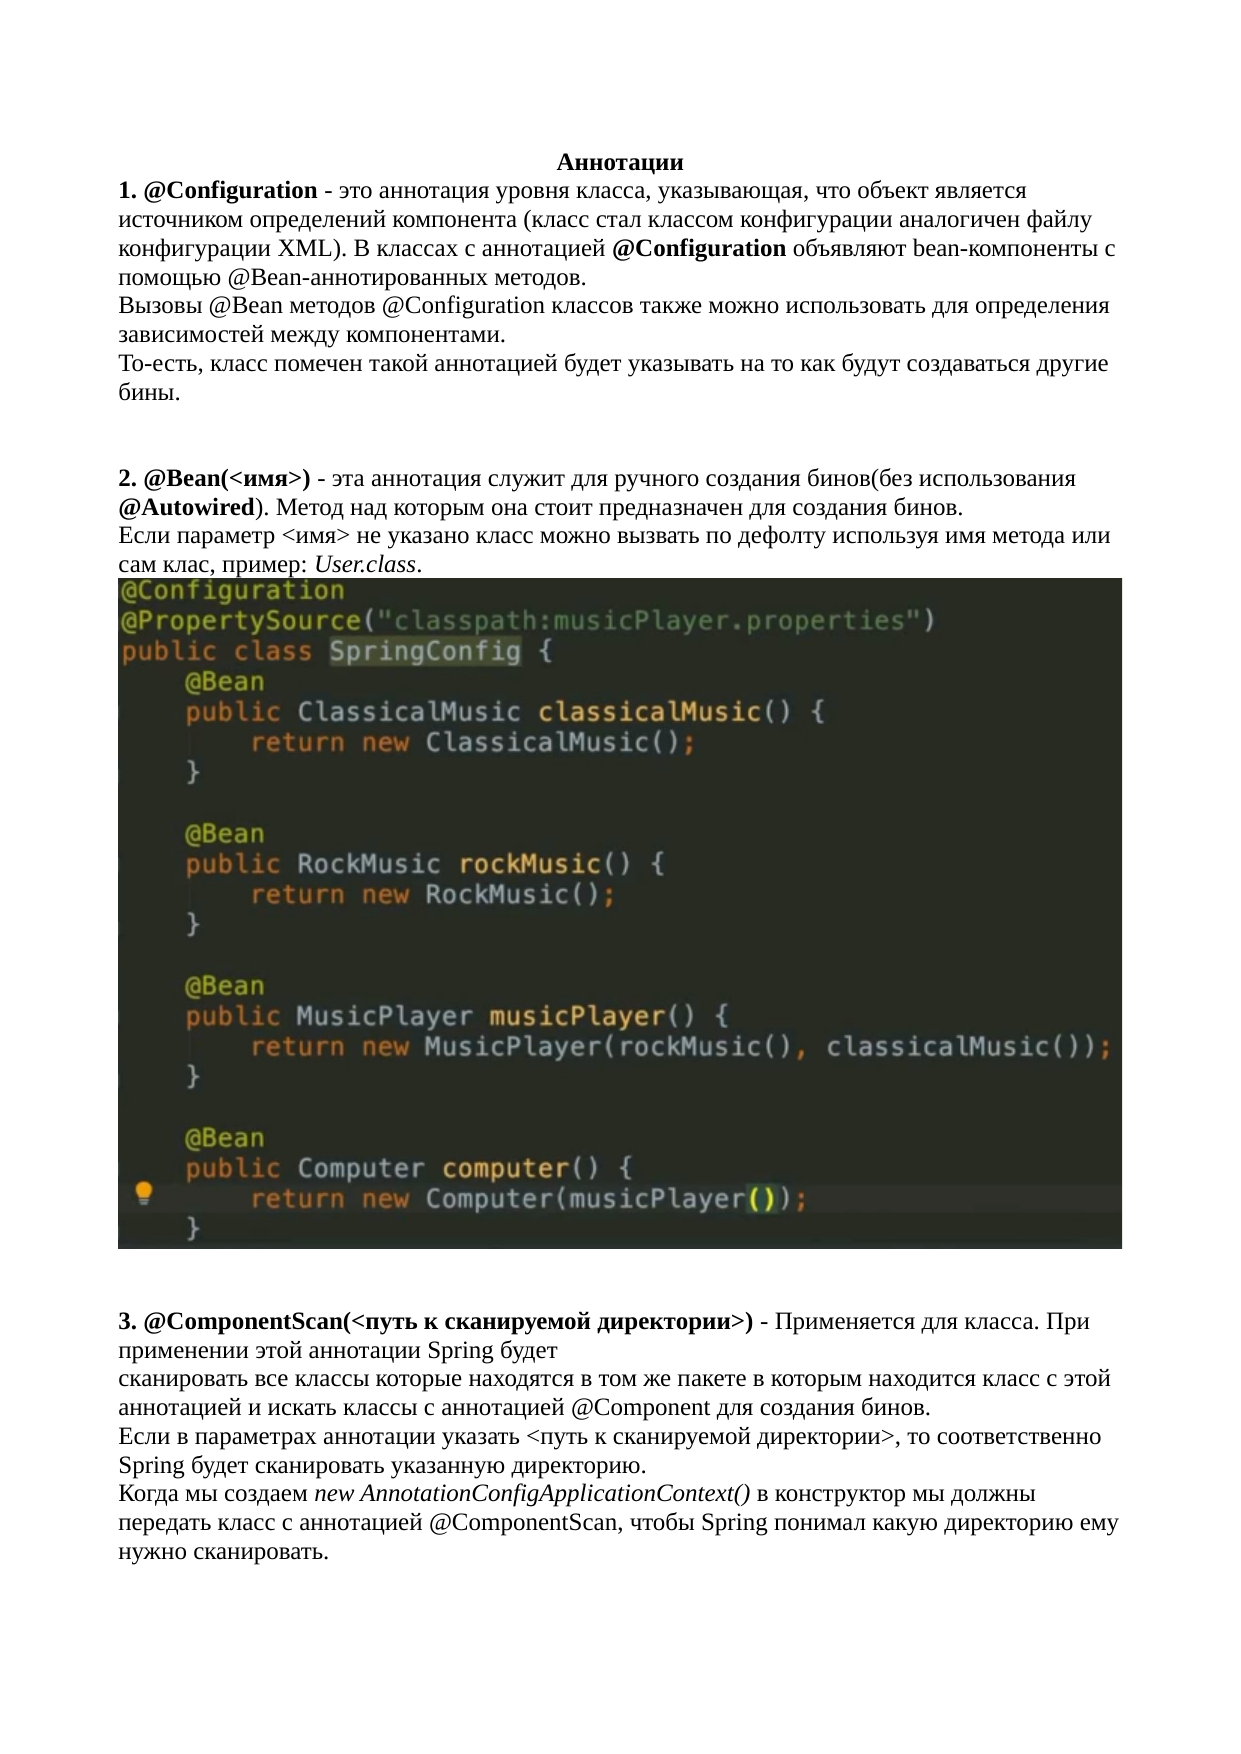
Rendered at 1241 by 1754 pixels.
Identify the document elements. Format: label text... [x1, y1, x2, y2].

text 3. @ComponentScan(<путь к сканируемой директории>) - Применяется для класса. При применении этой аннотации Spring будет [118, 1306, 1122, 1363]
text 2. @Bean(<имя>) - эта аннотация служит для ручного создания бинов(без использования @Autowired). Метод над которым она стоит предназначен для создания бинов. [118, 463, 1122, 521]
text 1. @Configuration - это аннотация уровня класса, указывающая, что объект является источником определений компонента (класс стал классом конфигурации аналогичен файлу конфигурации XML). В классах с аннотацией @Configuration объявляют bean-компоненты с помощью @Bean-аннотированных методов. [118, 176, 1122, 291]
text Если параметр <имя> не указано класс можно вызвать по дефолту используя имя метода или сам клас, пример: User.class. [118, 521, 1122, 578]
text Если в параметрах аннотации указать <путь к сканируемой директории>, то соответственно Spring будет сканировать указанную директорию. [118, 1421, 1122, 1478]
text То-есть, класс помечен такой аннотацией будет указывать на то как будут создаваться другие бины. [118, 348, 1122, 406]
text Когда мы создаем new AnnotationConfigApplicationContext() в конструктор мы должны передать класс с аннотацией @ComponentScan, чтобы Spring понимал какую директорию ему нужно сканировать. [118, 1478, 1122, 1565]
text Вызовы @Bean методов @Configuration классов также можно использовать для определения зависимостей между компонентами. [118, 291, 1122, 348]
text сканировать все классы которые находятся в том же пакете в которым находится класс с этой аннотацией и искать классы с аннотацией @Component для создания бинов. [118, 1363, 1122, 1421]
picture [118, 578, 1123, 1249]
